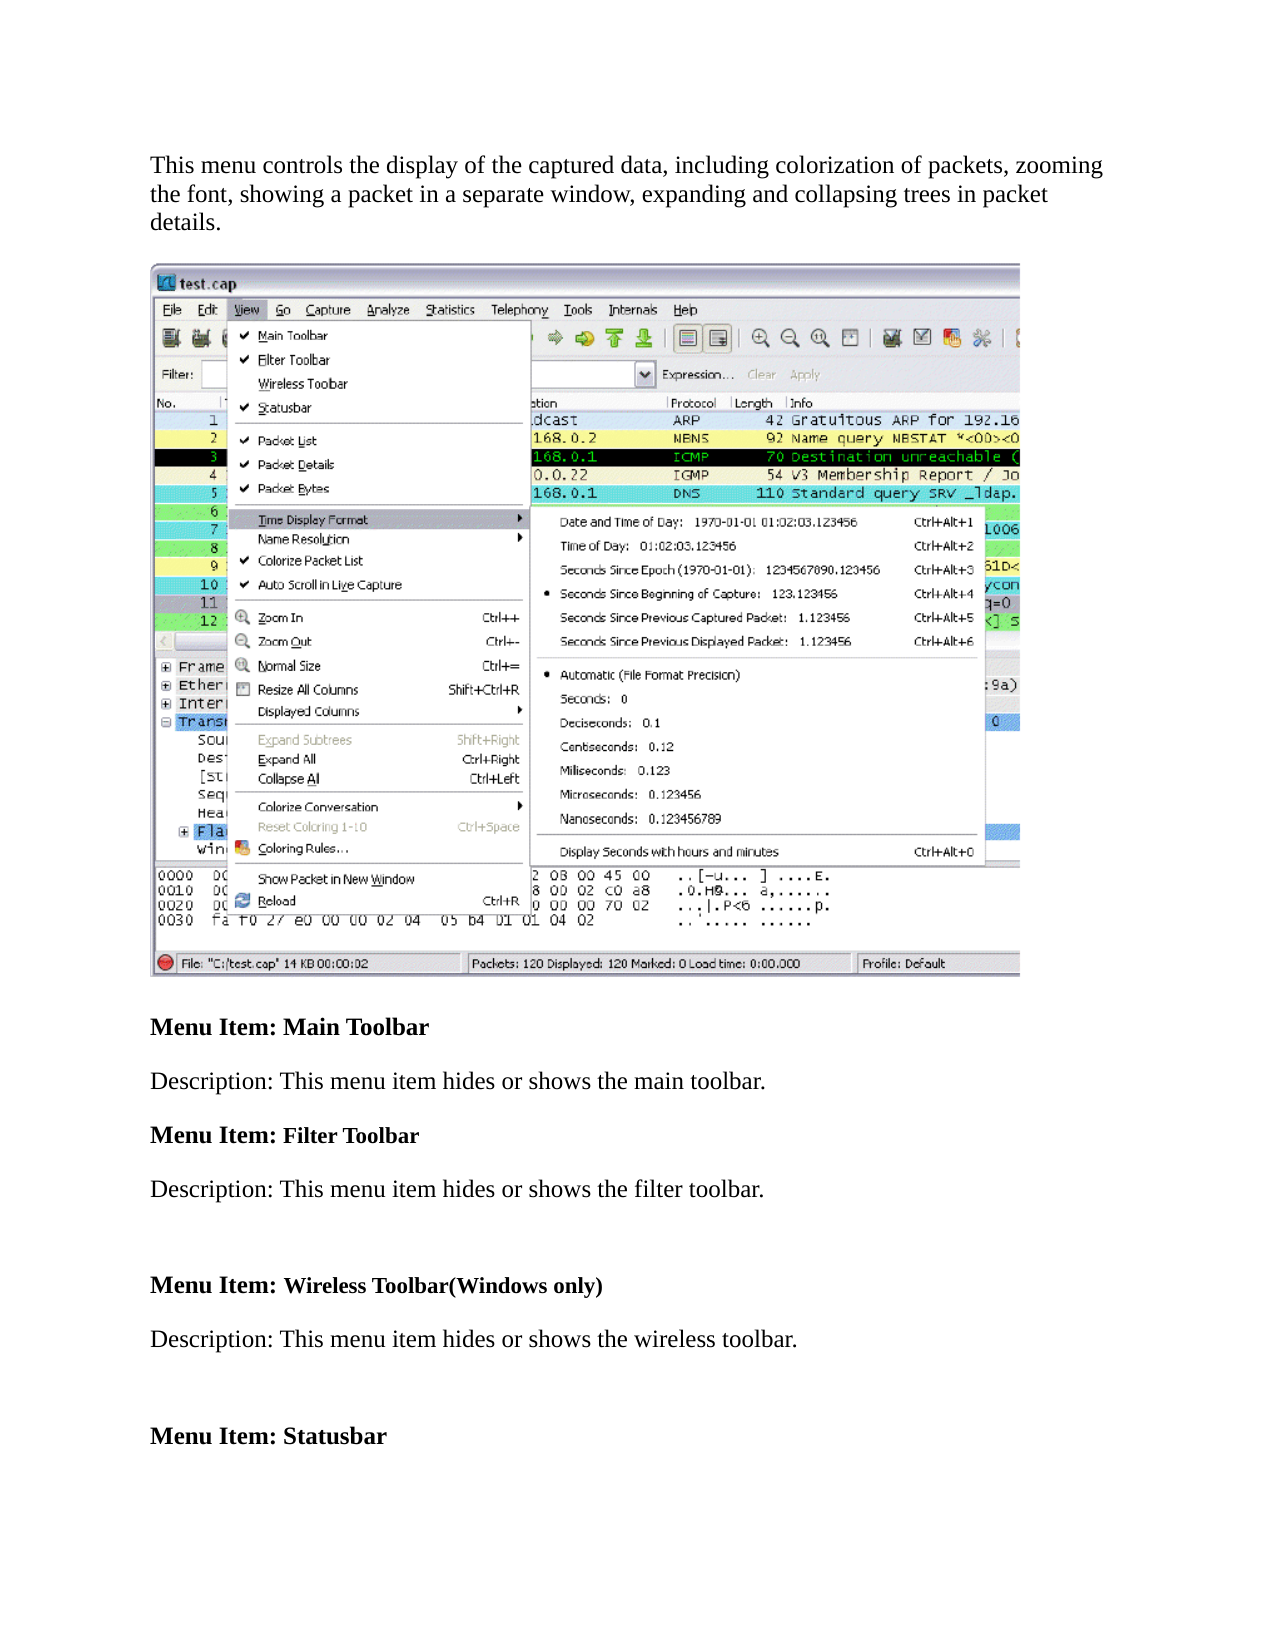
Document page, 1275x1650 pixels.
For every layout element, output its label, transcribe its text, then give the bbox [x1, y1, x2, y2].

text Description: This menu item hides or shows the filter toolbar. [150, 1174, 1125, 1203]
text Description: This menu item hides or shows the main toolbar. [150, 1066, 1125, 1095]
text Menu Item: Statusbar [150, 1421, 1125, 1450]
text Description: This menu item hides or shows the wireless toolbar. [150, 1324, 1125, 1353]
text This menu controls the display of the captured data, including colorization of packets, zooming the font, showing a packet in a separate window, expanding and collapsing trees in packet details. [150, 150, 1125, 236]
text Menu Item: Filter Toolbar [150, 1120, 1125, 1149]
text Menu Item: Wireless Toolbar(Windows only) [150, 1271, 1125, 1299]
text Menu Item: Main Toolbar [150, 1012, 1125, 1041]
